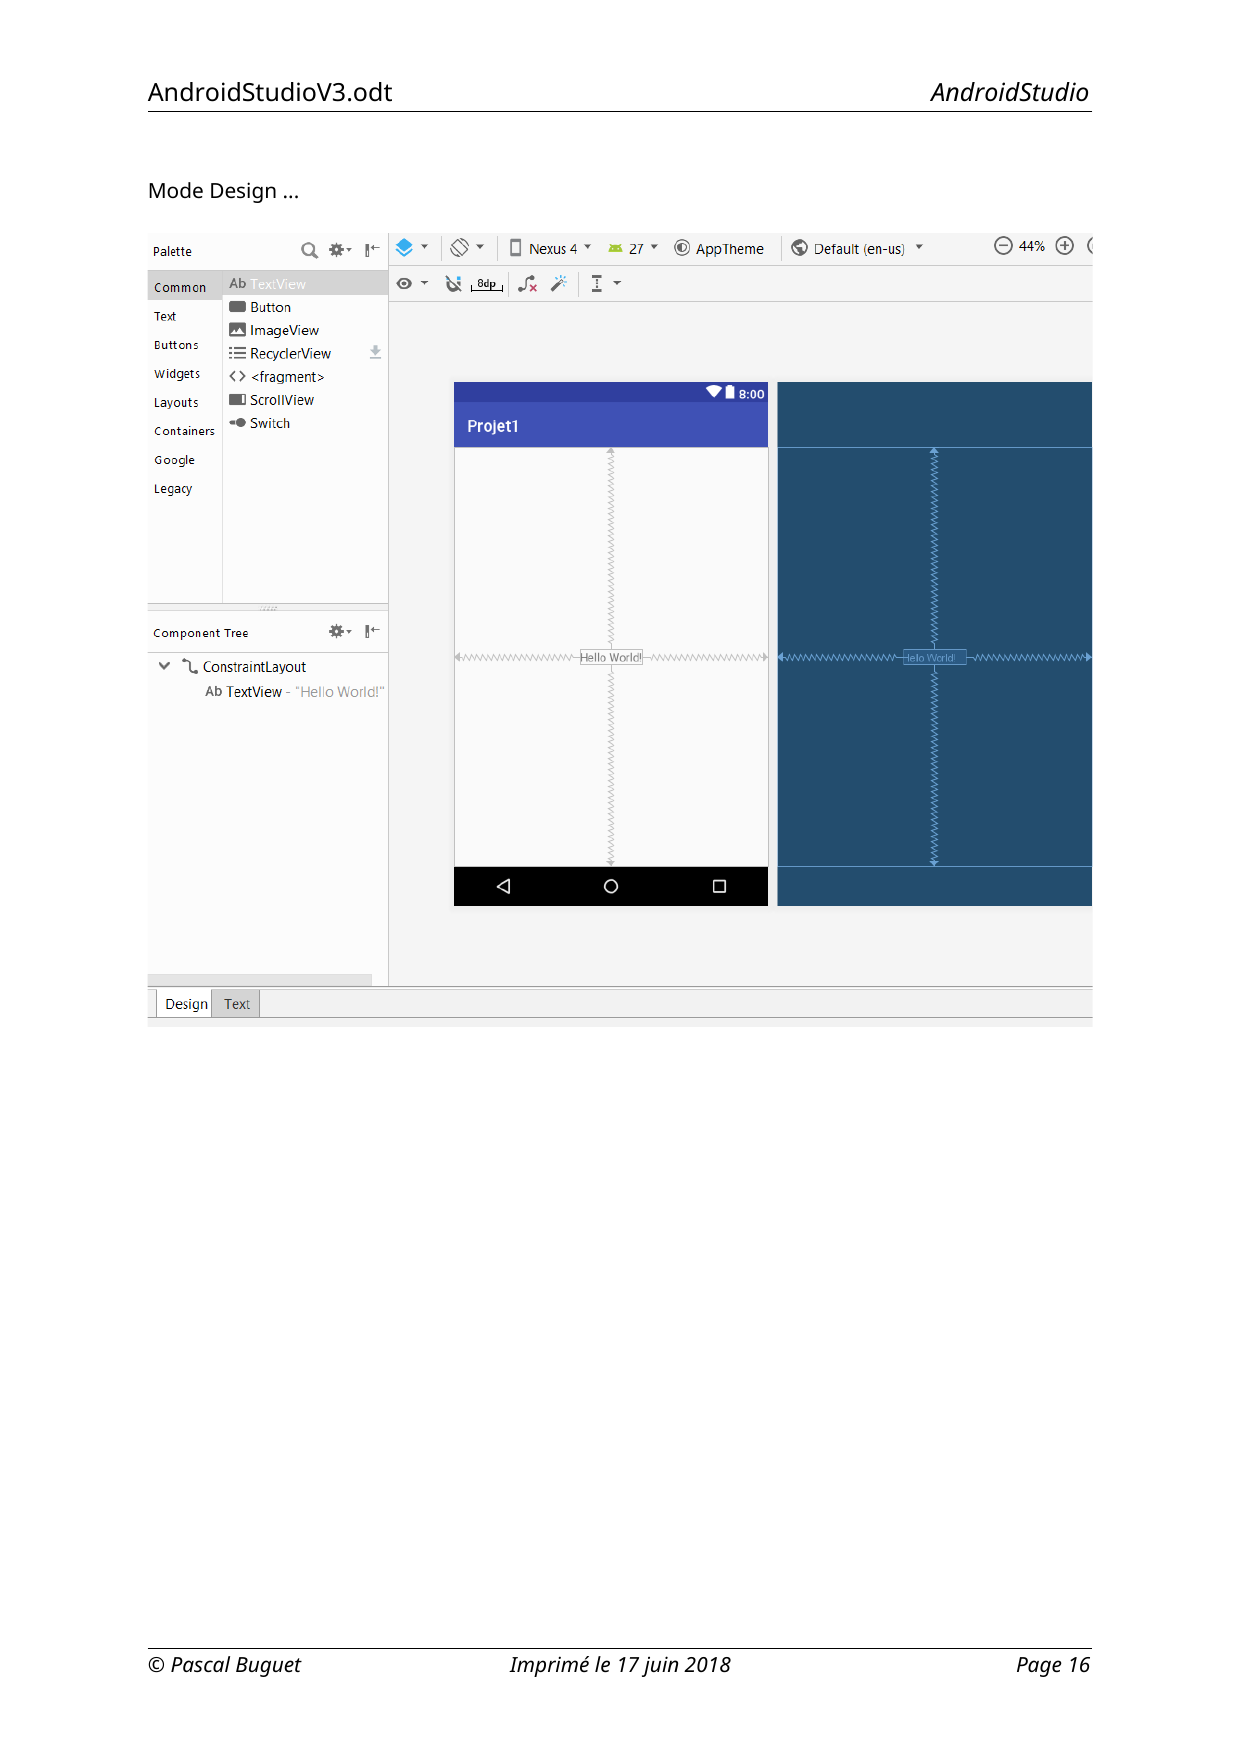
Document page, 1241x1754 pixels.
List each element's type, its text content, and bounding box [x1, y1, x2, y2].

text Mode Design ... [148, 176, 1092, 204]
picture [147, 233, 1093, 1027]
